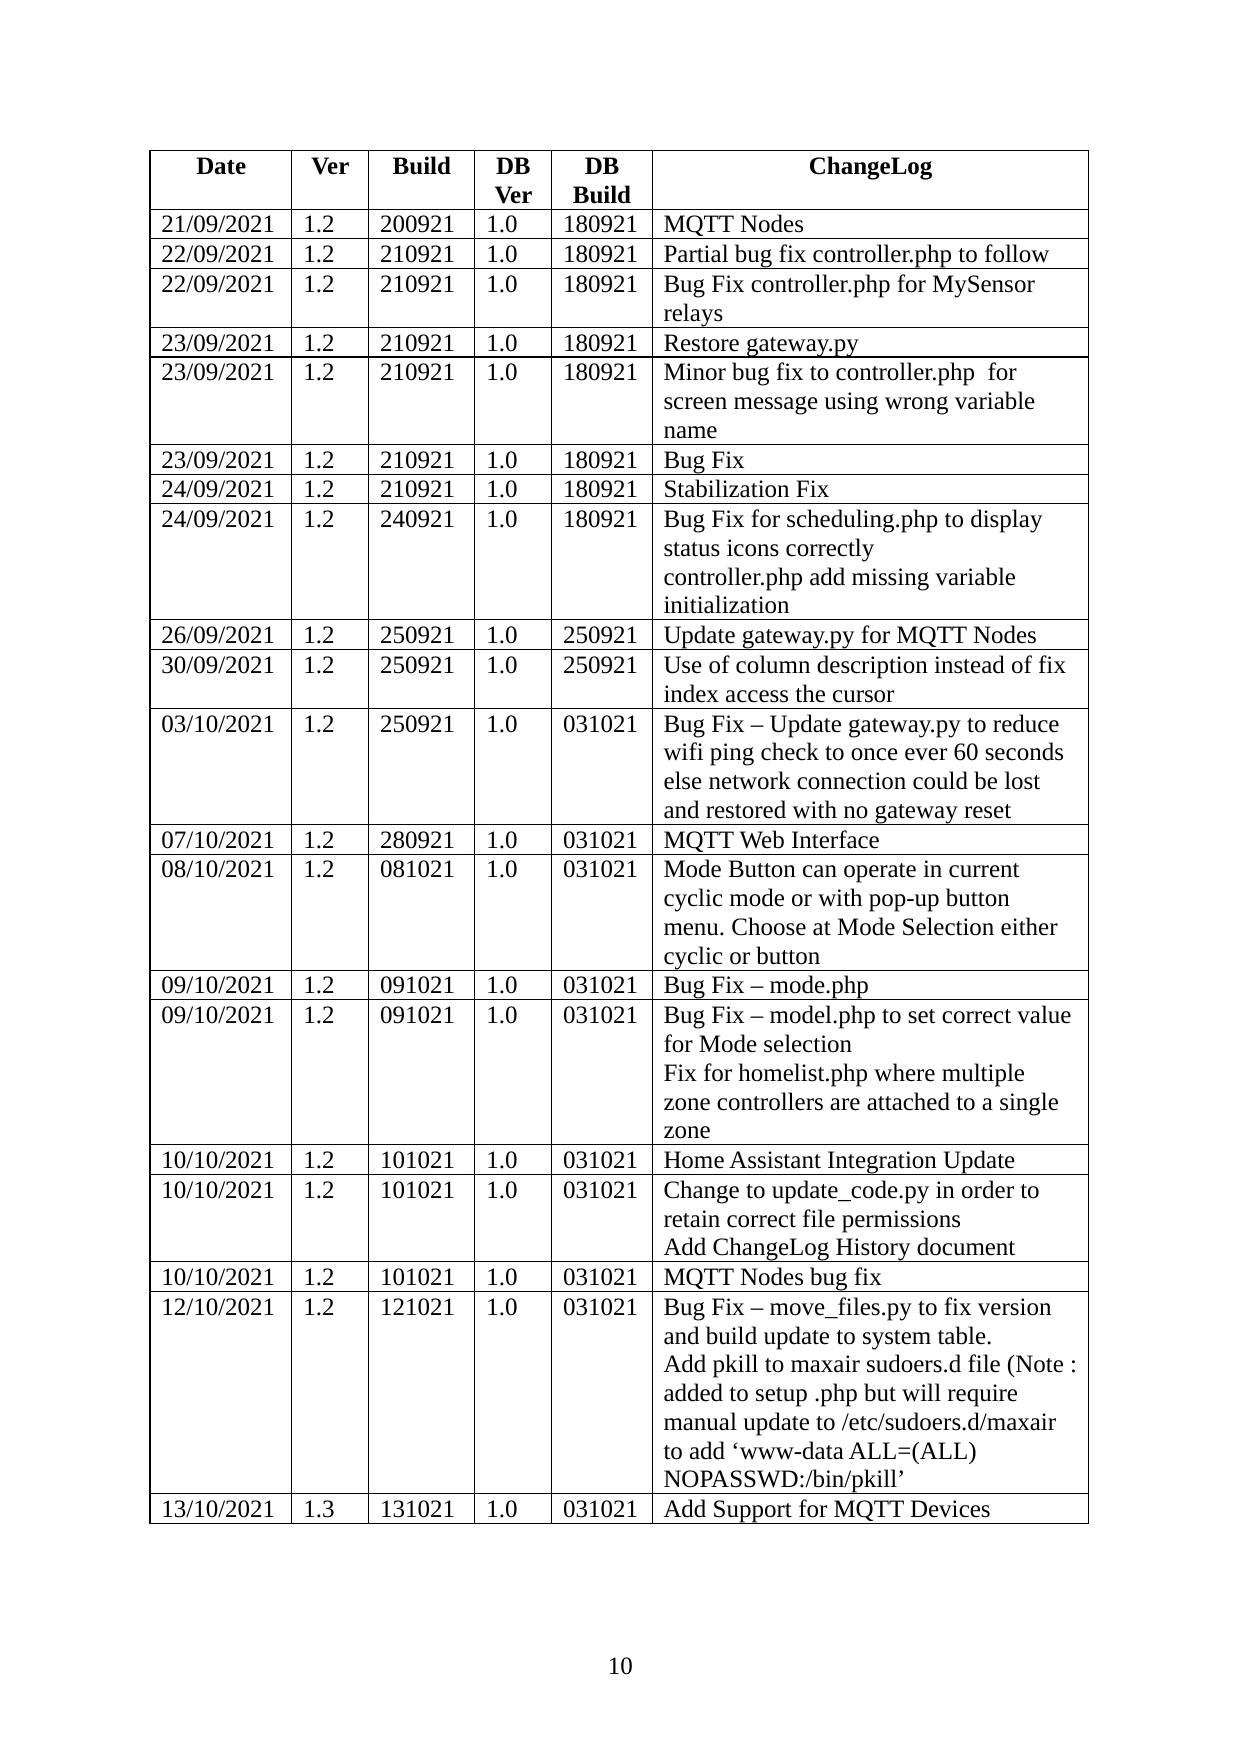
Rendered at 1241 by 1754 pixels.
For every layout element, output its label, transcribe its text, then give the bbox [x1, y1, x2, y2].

table_cell 10/10/2021 [151, 1175, 291, 1261]
table_cell 180921 [552, 475, 652, 503]
table_cell 200921 [369, 210, 474, 238]
table_cell 1.0 [475, 855, 551, 969]
table_cell Partial bug fix controller.php to follow [653, 239, 1088, 268]
table_cell 1.2 [292, 971, 368, 999]
table_cell 101021 [369, 1175, 474, 1261]
table_cell 031021 [552, 709, 652, 824]
table_cell 091021 [369, 1000, 474, 1144]
table_cell Use of column description instead of fix index access the cursor [653, 650, 1088, 708]
table_cell Restore gateway.py [653, 328, 1088, 356]
table_cell 240921 [369, 504, 474, 619]
table_cell MQTT Nodes bug fix [653, 1262, 1088, 1291]
table_cell 1.0 [475, 210, 551, 238]
table_header Build [369, 151, 474, 208]
table_header DB Build [552, 151, 652, 208]
table_cell 08/10/2021 [151, 855, 291, 969]
table_cell 1.2 [292, 269, 368, 327]
table_cell 180921 [552, 210, 652, 238]
table_cell 1.0 [475, 825, 551, 853]
table_cell 26/09/2021 [151, 620, 291, 649]
table_cell 1.2 [292, 475, 368, 503]
table_cell 1.0 [475, 239, 551, 268]
table_cell 210921 [369, 445, 474, 473]
table_cell Mode Button can operate in current cyclic mode or with pop-up button menu. Choose at Mode Selection either cyclic or button [653, 855, 1088, 969]
table_cell 180921 [552, 358, 652, 444]
table_cell 180921 [552, 328, 652, 356]
table_cell 1.0 [475, 1494, 551, 1523]
table_cell 1.2 [292, 1000, 368, 1144]
table_cell 1.2 [292, 210, 368, 238]
table_cell 031021 [552, 1145, 652, 1174]
table_cell MQTT Web Interface [653, 825, 1088, 853]
table_header Date [151, 151, 291, 208]
table_cell 23/09/2021 [151, 445, 291, 473]
table_cell 131021 [369, 1494, 474, 1523]
table_cell 1.0 [475, 328, 551, 356]
table_cell 1.2 [292, 358, 368, 444]
table_cell 250921 [369, 709, 474, 824]
table_cell 30/09/2021 [151, 650, 291, 708]
table_cell 1.2 [292, 1145, 368, 1174]
table_cell 031021 [552, 1292, 652, 1493]
table_cell 101021 [369, 1262, 474, 1291]
table_cell 280921 [369, 825, 474, 853]
table_cell Minor bug fix to controller.php for screen message using wrong variable name [653, 358, 1088, 444]
table_cell 210921 [369, 269, 474, 327]
table_cell Stabilization Fix [653, 475, 1088, 503]
table_cell Home Assistant Integration Update [653, 1145, 1088, 1174]
table_cell 09/10/2021 [151, 1000, 291, 1144]
table_cell Bug Fix – move_files.py to fix version and build update to system table. Add pkill to maxair sudoers.d file (Note : added to setup .php but will require manual update to /etc/sudoers.d/maxair to add ‘www-data ALL=(ALL) NOPASSWD:/bin/pkill’ [653, 1292, 1088, 1493]
table_header DB Ver [475, 151, 551, 208]
table_cell 1.2 [292, 1262, 368, 1291]
table_cell 12/10/2021 [151, 1292, 291, 1493]
table_header Ver [292, 151, 368, 208]
table_cell Update gateway.py for MQTT Nodes [653, 620, 1088, 649]
table_cell Bug Fix for scheduling.php to display status icons correctly controller.php add missing variable initialization [653, 504, 1088, 619]
table_cell 031021 [552, 1000, 652, 1144]
table_cell 081021 [369, 855, 474, 969]
table_cell 1.0 [475, 971, 551, 999]
table_cell Bug Fix – model.php to set correct value for Mode selection Fix for homelist.php where multiple zone controllers are attached to a single zone [653, 1000, 1088, 1144]
table_cell Add Support for MQTT Devices [653, 1494, 1088, 1523]
table_cell 031021 [552, 825, 652, 853]
table_cell 21/09/2021 [151, 210, 291, 238]
table_cell 250921 [552, 620, 652, 649]
table_cell 07/10/2021 [151, 825, 291, 853]
table_cell Bug Fix – Update gateway.py to reduce wifi ping check to once ever 60 seconds else network connection could be lost and restored with no gateway reset [653, 709, 1088, 824]
table_cell 1.0 [475, 1145, 551, 1174]
table_cell 13/10/2021 [151, 1494, 291, 1523]
table_cell 1.2 [292, 504, 368, 619]
table_cell 1.2 [292, 620, 368, 649]
table_cell 1.2 [292, 1292, 368, 1493]
table_cell 23/09/2021 [151, 358, 291, 444]
table_cell 031021 [552, 1175, 652, 1261]
table_cell 121021 [369, 1292, 474, 1493]
table_cell 1.2 [292, 445, 368, 473]
table_cell 24/09/2021 [151, 504, 291, 619]
table_cell 1.0 [475, 1000, 551, 1144]
table_cell 250921 [552, 650, 652, 708]
table_cell 1.2 [292, 855, 368, 969]
table_header ChangeLog [653, 151, 1088, 208]
table_cell 1.0 [475, 620, 551, 649]
table_cell 210921 [369, 475, 474, 503]
table_cell 180921 [552, 504, 652, 619]
table_cell 1.0 [475, 709, 551, 824]
table_cell 1.0 [475, 504, 551, 619]
table_cell 1.2 [292, 1175, 368, 1261]
table_cell 210921 [369, 328, 474, 356]
table_cell 23/09/2021 [151, 328, 291, 356]
table_cell 250921 [369, 620, 474, 649]
table_cell 1.2 [292, 328, 368, 356]
table_cell 1.0 [475, 445, 551, 473]
table_cell 210921 [369, 239, 474, 268]
table_cell 09/10/2021 [151, 971, 291, 999]
table_cell Bug Fix controller.php for MySensor relays [653, 269, 1088, 327]
table_cell 180921 [552, 239, 652, 268]
table_cell 10/10/2021 [151, 1145, 291, 1174]
table_cell 1.2 [292, 239, 368, 268]
table_cell 180921 [552, 445, 652, 473]
table_cell 1.0 [475, 358, 551, 444]
table_cell 031021 [552, 1262, 652, 1291]
table_cell Bug Fix [653, 445, 1088, 473]
table_cell MQTT Nodes [653, 210, 1088, 238]
table_cell 250921 [369, 650, 474, 708]
table_cell 1.0 [475, 269, 551, 327]
table_cell 1.2 [292, 709, 368, 824]
table_cell 1.3 [292, 1494, 368, 1523]
table_cell 22/09/2021 [151, 239, 291, 268]
table_cell 24/09/2021 [151, 475, 291, 503]
table_cell 1.0 [475, 1262, 551, 1291]
table_cell 091021 [369, 971, 474, 999]
table_cell Bug Fix – mode.php [653, 971, 1088, 999]
table_cell 1.2 [292, 650, 368, 708]
table_cell 210921 [369, 358, 474, 444]
table_cell 031021 [552, 855, 652, 969]
table_cell 101021 [369, 1145, 474, 1174]
table_cell 10/10/2021 [151, 1262, 291, 1291]
table_cell 1.2 [292, 825, 368, 853]
table_cell 22/09/2021 [151, 269, 291, 327]
table_cell 1.0 [475, 650, 551, 708]
table_cell 180921 [552, 269, 652, 327]
table_cell 1.0 [475, 1292, 551, 1493]
table_cell 031021 [552, 971, 652, 999]
table_cell 03/10/2021 [151, 709, 291, 824]
table_cell 1.0 [475, 1175, 551, 1261]
table_cell 031021 [552, 1494, 652, 1523]
table_cell Change to update_code.py in order to retain correct file permissions Add ChangeLog History document [653, 1175, 1088, 1261]
table_cell 1.0 [475, 475, 551, 503]
